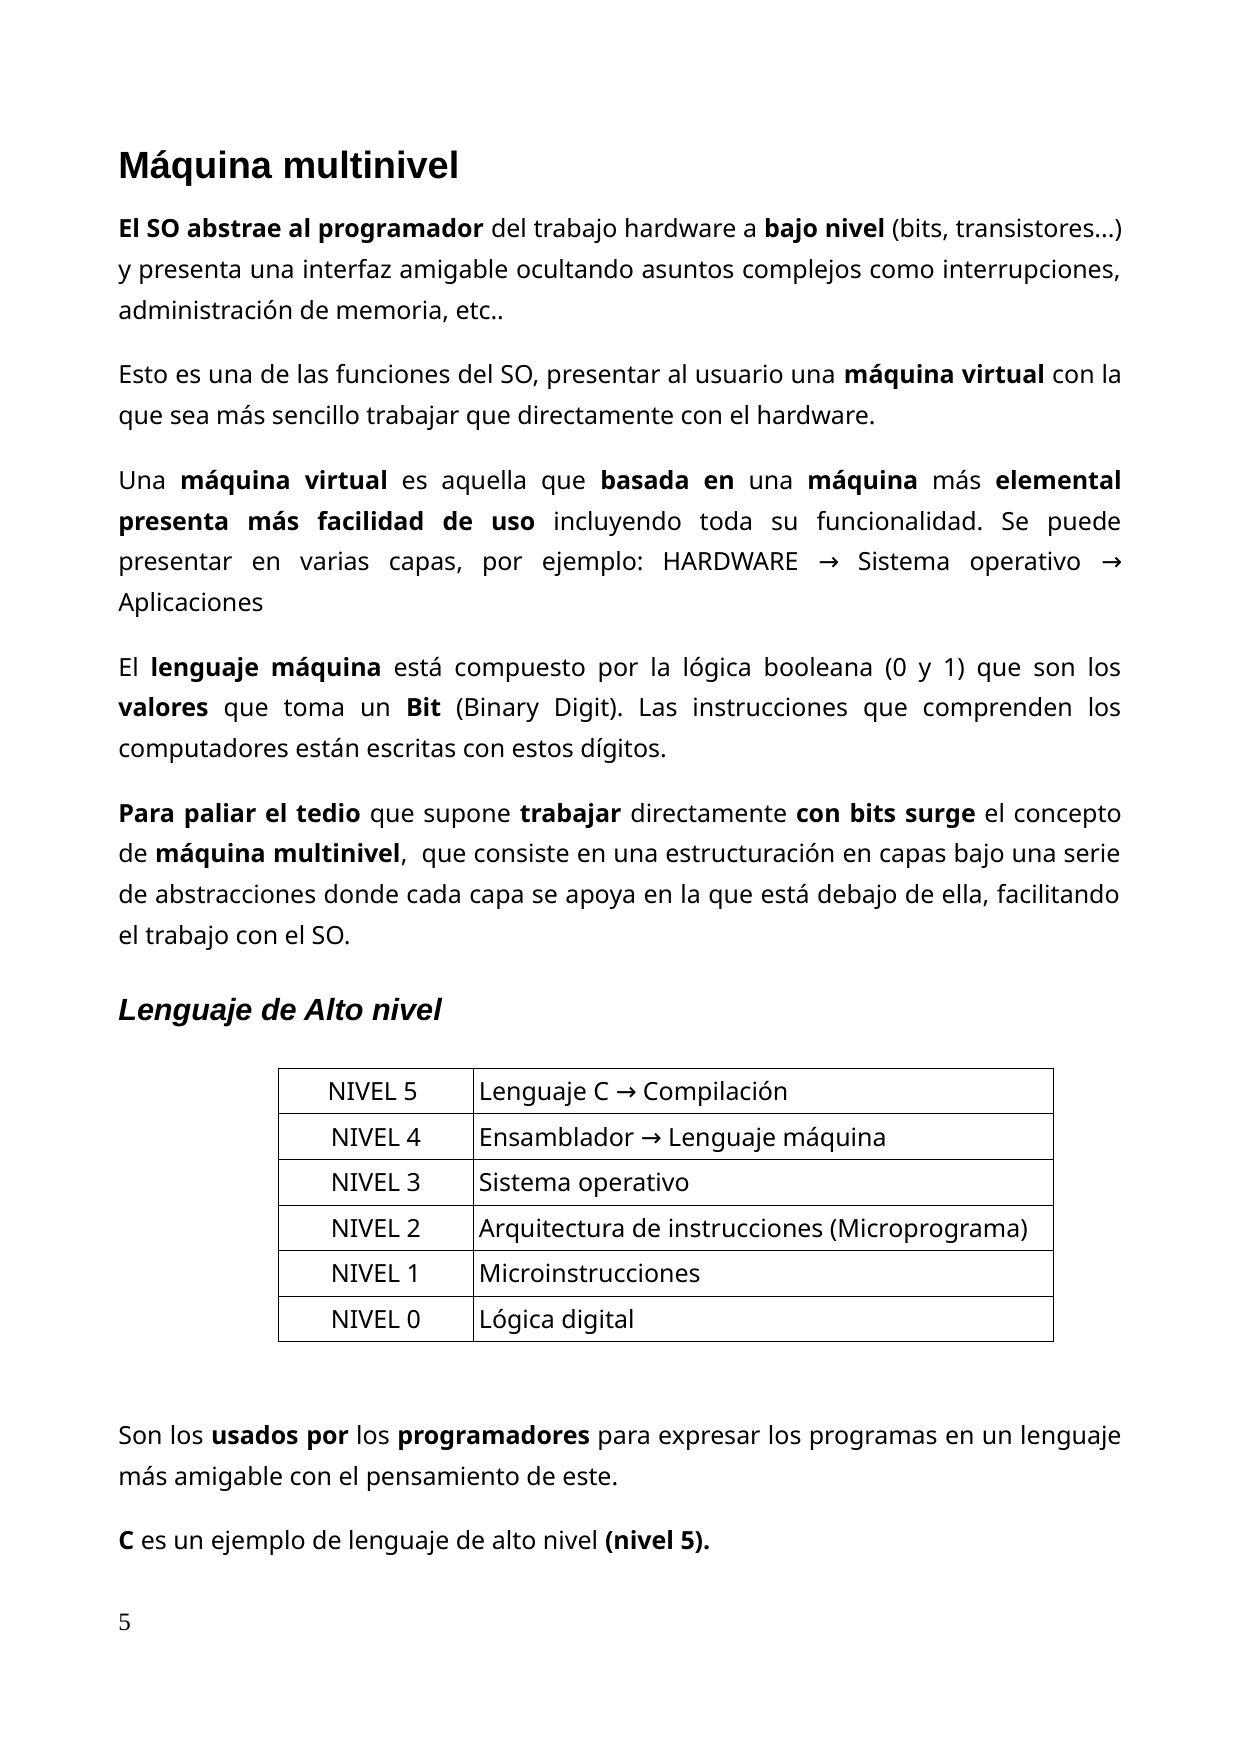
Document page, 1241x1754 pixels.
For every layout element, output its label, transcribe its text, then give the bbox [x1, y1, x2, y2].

table_cell Sistema operativo [474, 1160, 1053, 1204]
text C es un ejemplo de lenguaje de alto nivel (nivel 5). [118, 1523, 1122, 1557]
table_header NIVEL 5 [279, 1069, 473, 1113]
table_cell Lógica digital [474, 1297, 1053, 1341]
text Una máquina virtual es aquella que basada en una máquina más elemental presenta más facilidad de uso incluyendo toda su funcionalidad. Se puede presentar en varias capas, por ejemplo: HARDWARE → Sistema operativo → Aplicaciones [118, 462, 1122, 619]
text Esto es una de las funciones del SO, presentar al usuario una máquina virtual con la que sea más sencillo trabajar que directamente con el hardware. [118, 357, 1122, 432]
table_cell NIVEL 1 [279, 1251, 473, 1296]
text El SO abstrae al programador del trabajo hardware a bajo nivel (bits, transistores...) y presenta una interfaz amigable ocultando asuntos complejos como interrupciones, administración de memoria, etc.. [118, 211, 1122, 327]
subtitle Máquina multinivel [118, 143, 1122, 187]
table_cell NIVEL 0 [279, 1297, 473, 1341]
table_cell NIVEL 2 [279, 1206, 473, 1250]
table_cell Microinstrucciones [474, 1251, 1053, 1296]
table_cell NIVEL 4 [279, 1114, 473, 1159]
table_header Lenguaje C → Compilación [474, 1069, 1053, 1113]
table_cell NIVEL 3 [279, 1160, 473, 1204]
text Son los usados por los programadores para expresar los programas en un lenguaje más amigable con el pensamiento de este. [118, 1418, 1122, 1493]
text El lenguaje máquina está compuesto por la lógica booleana (0 y 1) que son los valores que toma un Bit (Binary Digit). Las instrucciones que comprenden los computadores están escritas con estos dígitos. [118, 649, 1122, 765]
subtitle Lenguaje de Alto nivel [118, 991, 1122, 1026]
text Para paliar el tedio que supone trabajar directamente con bits surge el concepto de máquina multinivel, que consiste en una estructuración en capas bajo una serie de abstracciones donde cada capa se apoya en la que está debajo de ella, facilitando el trabajo con el SO. [118, 795, 1122, 952]
table_cell Arquitectura de instrucciones (Microprograma) [474, 1206, 1053, 1250]
table_cell Ensamblador → Lenguaje máquina [474, 1114, 1053, 1159]
